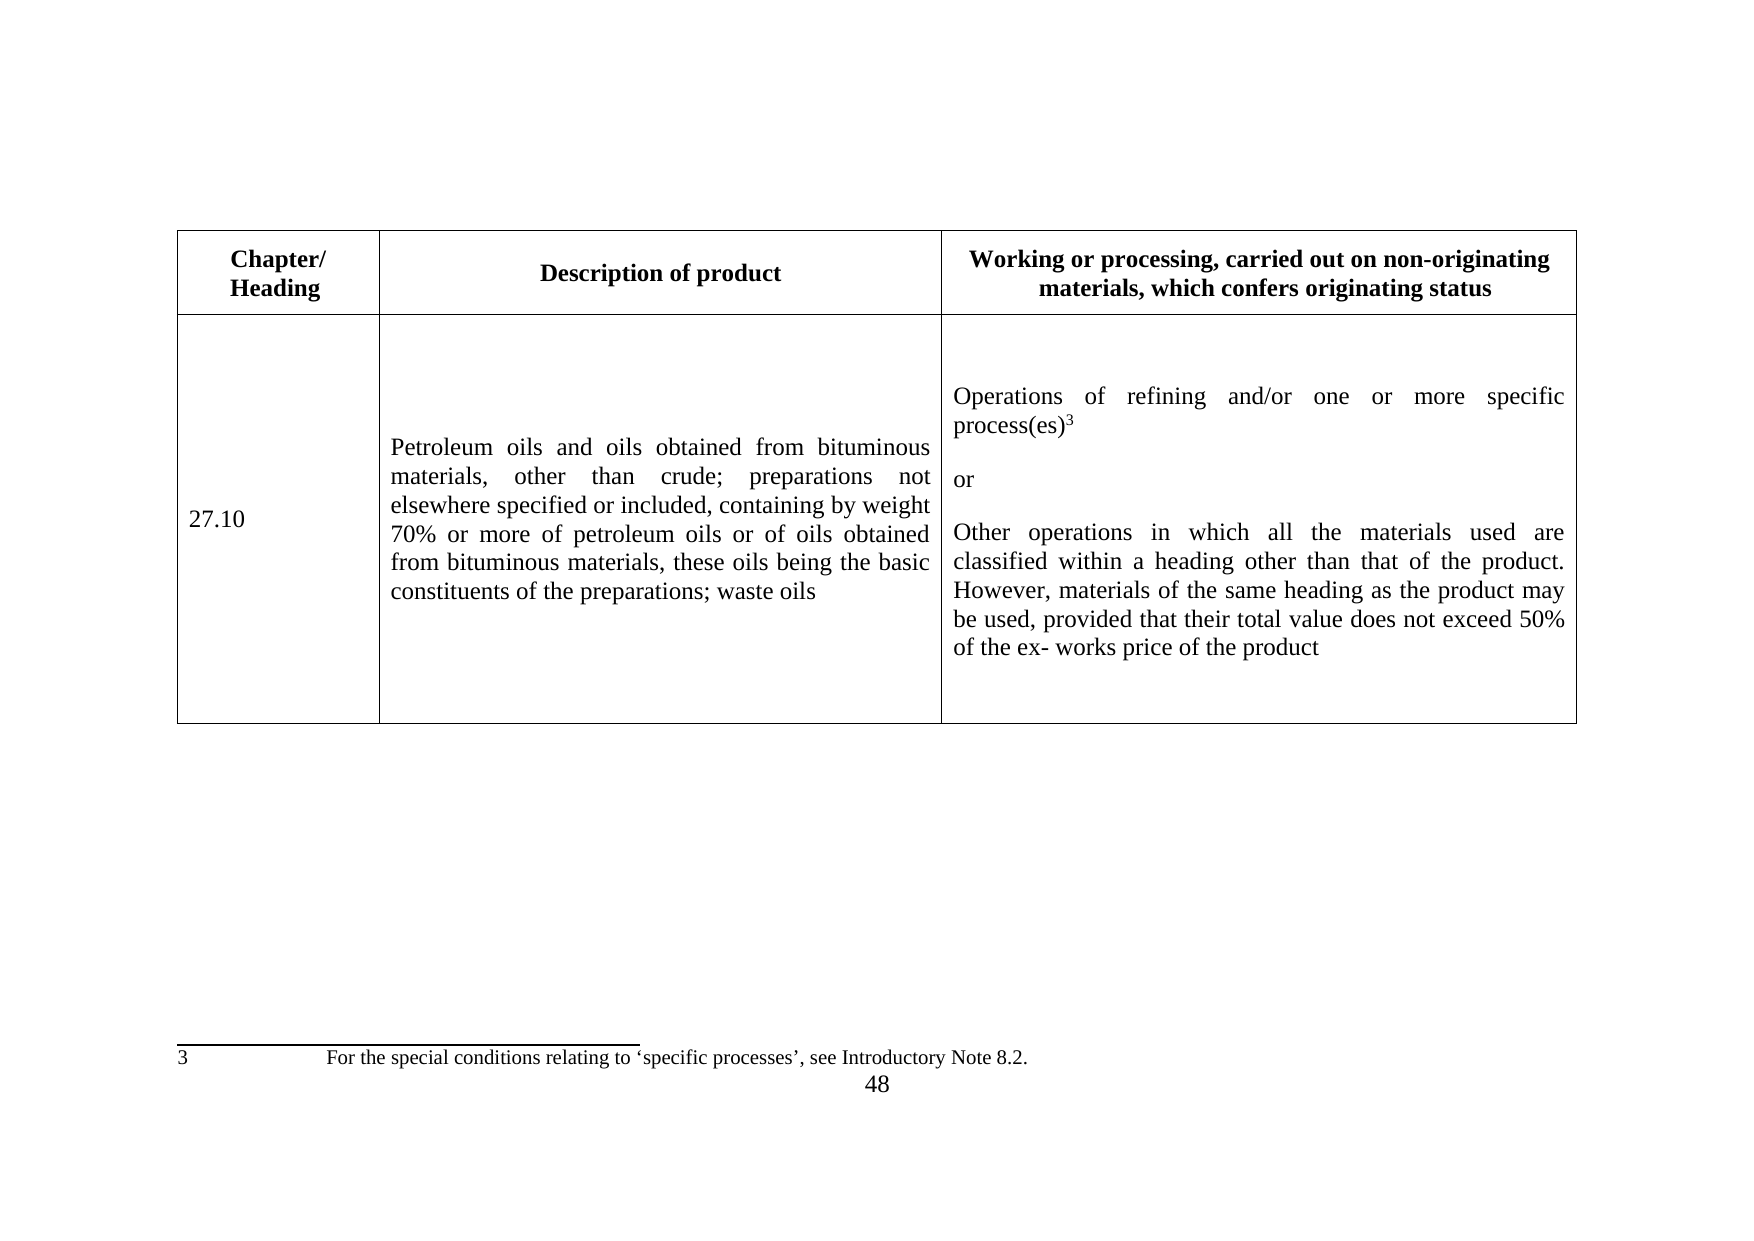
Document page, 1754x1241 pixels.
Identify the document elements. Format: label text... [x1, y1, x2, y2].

table_header Description of product [380, 231, 941, 314]
table_cell 27.10 [178, 315, 379, 723]
table_header Working or processing, carried out on non-originating materials, which confers originating status [942, 231, 1576, 314]
table_cell Operations of refining and/or one or more specific process(es) or Other operations in which all the materials used are classified within a heading other than that of the product. However, materials of the same heading as the product may be used, provided that their total value does not exceed 50% of the ex- works price of the product [942, 315, 1576, 723]
table_cell Petroleum oils and oils obtained from bituminous materials, other than crude; preparations not elsewhere specified or included, containing by weight 70% or more of petroleum oils or of oils obtained from bituminous materials, these oils being the basic constituents of the preparations; waste oils [380, 315, 941, 723]
table_header Chapter/ Heading [178, 231, 379, 314]
